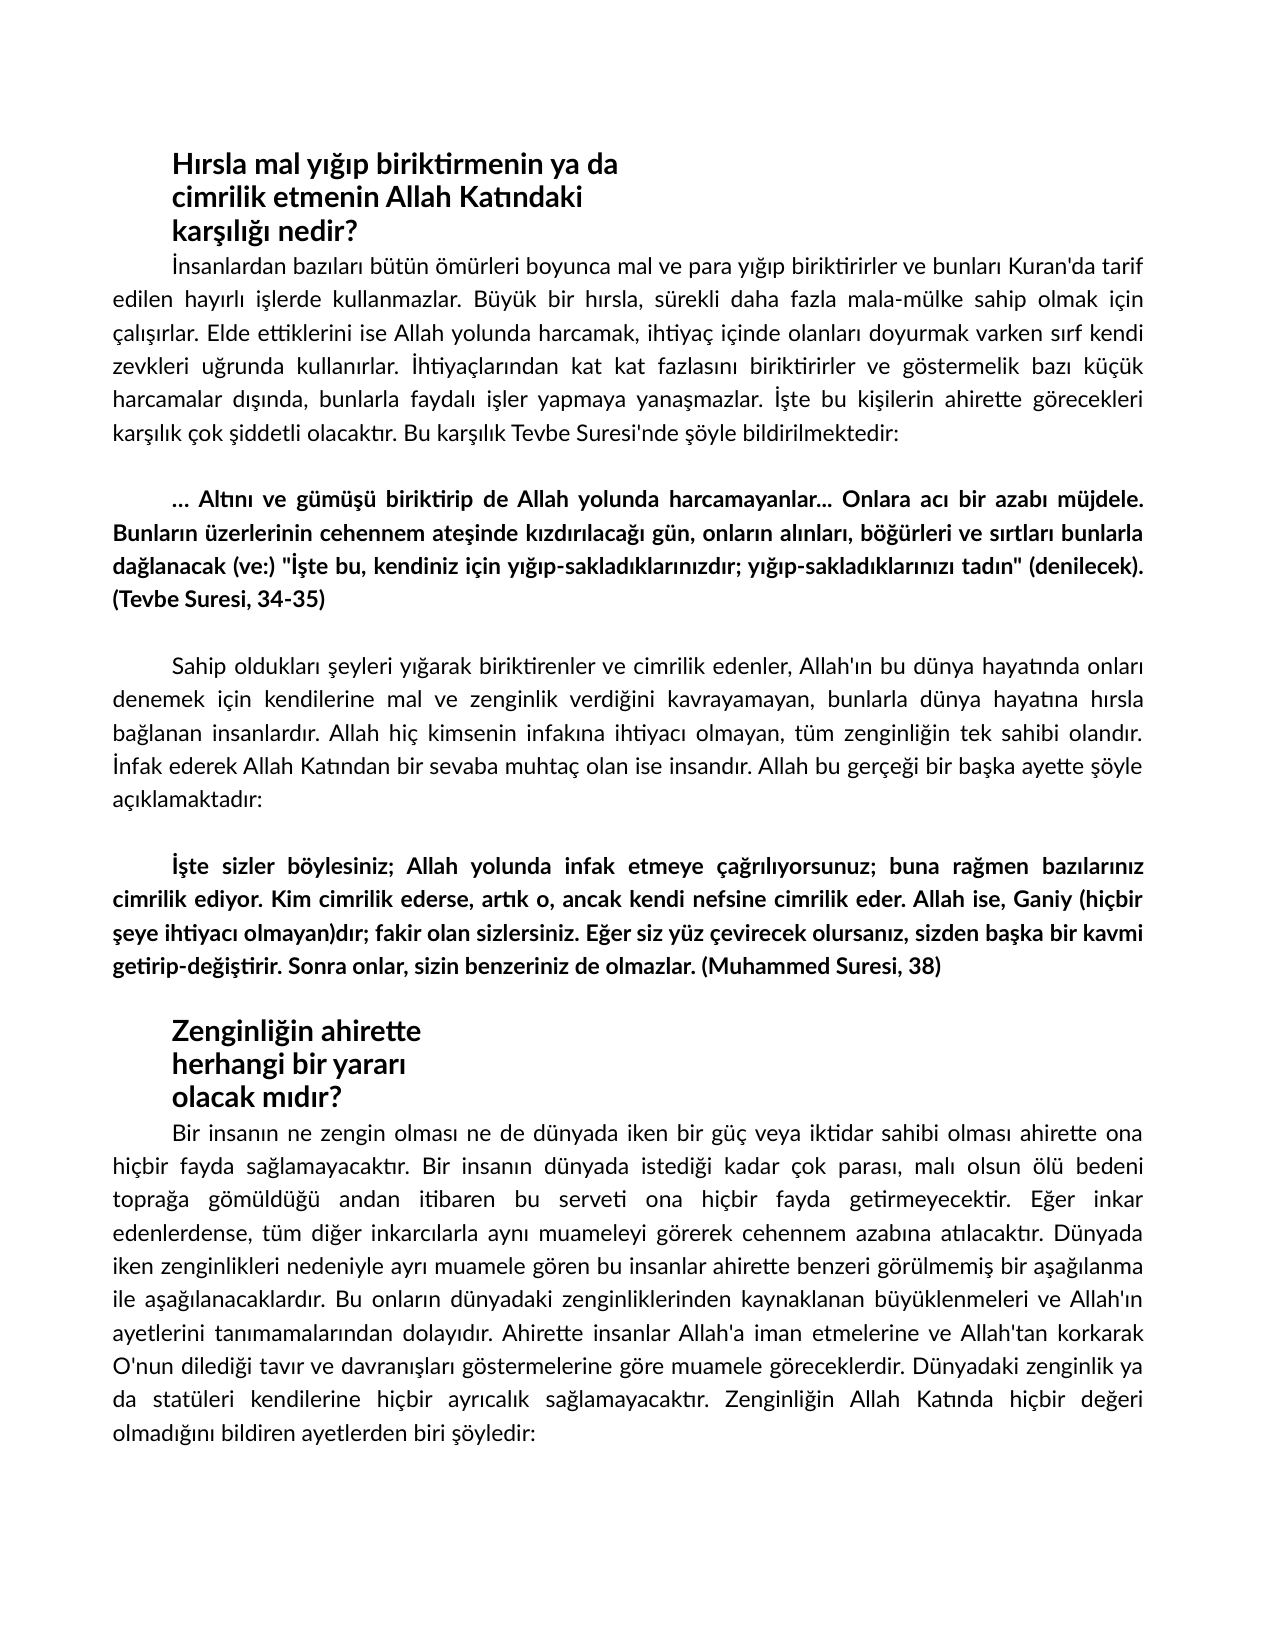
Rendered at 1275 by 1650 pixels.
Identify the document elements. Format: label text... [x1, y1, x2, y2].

text olacak mıdır? [112, 1081, 1145, 1114]
text Bir insanın ne zengin olması ne de dünyada iken bir güç veya iktidar sahibi olması ahirette ona hiçbir fayda sağlamayacaktır. Bir insanın dünyada istediği kadar çok parası, malı olsun ölü bedeni toprağa gömüldüğü andan itibaren bu serveti ona hiçbir fayda getirmeyecektir. Eğer inkar edenlerdense, tüm diğer inkarcılarla aynı muameleyi görerek cehennem azabına atılacaktır. Dünyada iken zenginlikleri nedeniyle ayrı muamele gören bu insanlar ahirette benzeri görülmemiş bir aşağılanma ile aşağılanacaklardır. Bu onların dünyadaki zenginliklerinden kaynaklanan büyüklenmeleri ve Allah'ın ayetlerini tanımamalarından dolayıdır. Ahirette insanlar Allah'a iman etmelerine ve Allah'tan korkarak O'nun dilediği tavır ve davranışları göstermelerine göre muamele göreceklerdir. Dünyadaki zenginlik ya da statüleri kendilerine hiçbir ayrıcalık sağlamayacaktır. Zenginliğin Allah Katında hiçbir değeri olmadığını bildiren ayetlerden biri şöyledir: [112, 1114, 1145, 1448]
text cimrilik etmenin Allah Katındaki [112, 181, 1145, 214]
text İnsanlardan bazıları bütün ömürleri boyunca mal ve para yığıp biriktirirler ve bunları Kuran'da tarif edilen hayırlı işlerde kullanmazlar. Büyük bir hırsla, sürekli daha fazla mala-mülke sahip olmak için çalışırlar. Elde ettiklerini ise Allah yolunda harcamak, ihtiyaç içinde olanları doyurmak varken sırf kendi zevkleri uğrunda kullanırlar. İhtiyaçlarından kat kat fazlasını biriktirirler ve göstermelik bazı küçük harcamalar dışında, bunlarla faydalı işler yapmaya yanaşmazlar. İşte bu kişilerin ahirette görecekleri karşılık çok şiddetli olacaktır. Bu karşılık Tevbe Suresi'nde şöyle bildirilmektedir: [112, 248, 1145, 448]
text Zenginliğin ahirette [112, 1014, 1145, 1048]
text … Altını ve gümüşü biriktirip de Allah yolunda harcamayanlar... Onlara acı bir azabı müjdele. Bunların üzerlerinin cehennem ateşinde kızdırılacağı gün, onların alınları, böğürleri ve sırtları bunlarla dağlanacak (ve:) "İşte bu, kendiniz için yığıp-sakladıklarınızdır; yığıp-sakladıklarınızı tadın" (denilecek). (Tevbe Suresi, 34-35) [112, 481, 1145, 614]
text karşılığı nedir? [112, 214, 1145, 248]
text İşte sizler böylesiniz; Allah yolunda infak etmeye çağrılıyorsunuz; buna rağmen bazılarınız cimrilik ediyor. Kim cimrilik ederse, artık o, ancak kendi nefsine cimrilik eder. Allah ise, Ganiy (hiçbir şeye ihtiyacı olmayan)dır; fakir olan sizlersiniz. Eğer siz yüz çevirecek olursanız, sizden başka bir kavmi getirip-değiştirir. Sonra onlar, sizin benzeriniz de olmazlar. (Muhammed Suresi, 38) [112, 848, 1145, 981]
text Sahip oldukları şeyleri yığarak biriktirenler ve cimrilik edenler, Allah'ın bu dünya hayatında onları denemek için kendilerine mal ve zenginlik verdiğini kavrayamayan, bunlarla dünya hayatına hırsla bağlanan insanlardır. Allah hiç kimsenin infakına ihtiyacı olmayan, tüm zenginliğin tek sahibi olandır. İnfak ederek Allah Katından bir sevaba muhtaç olan ise insandır. Allah bu gerçeği bir başka ayette şöyle açıklamaktadır: [112, 648, 1145, 814]
text Hırsla mal yığıp biriktirmenin ya da [112, 148, 1145, 181]
text herhangi bir yararı [112, 1048, 1145, 1081]
